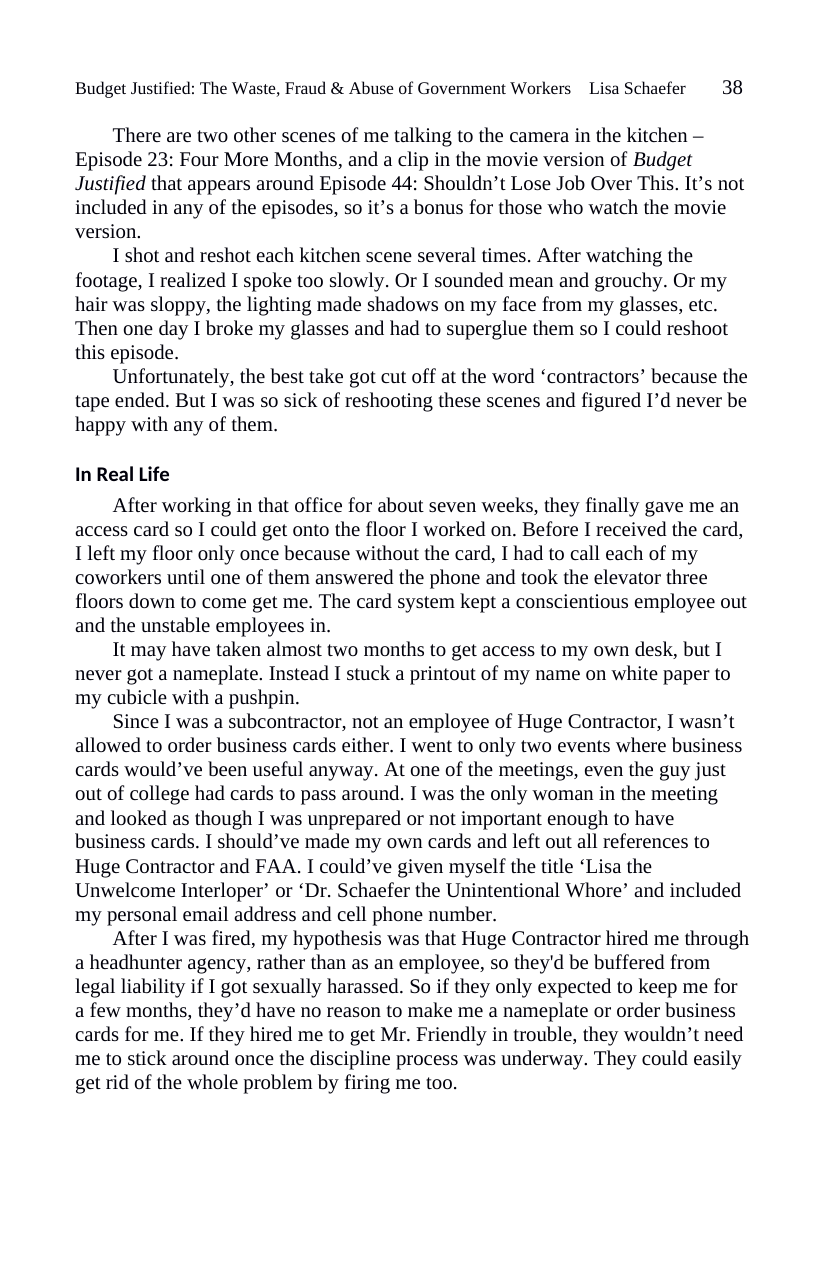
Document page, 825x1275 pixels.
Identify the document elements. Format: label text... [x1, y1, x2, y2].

text After working in that office for about seven weeks, they finally gave me an access card so I could get onto the floor I worked on. Before I received the card, I left my floor only once because without the card, I had to call each of my coworkers until one of them answered the phone and took the elevator three floors down to come get me. The card system kept a conscientious employee out and the unstable employees in. [75, 493, 750, 637]
text I shot and reshot each kitchen scene several times. After watching the footage, I realized I spoke too slowly. Or I sounded mean and grouchy. Or my hair was sloppy, the lighting made shadows on my face from my glasses, etc. Then one day I broke my glasses and had to superglue them so I could reshoot this episode. [75, 243, 750, 364]
text It may have taken almost two months to get access to my own desk, but I never got a nameplate. Instead I stuck a printout of my name on white paper to my cubicle with a pushpin. [75, 637, 750, 709]
text Since I was a subcontractor, not an employee of Huge Contractor, I wasn’t allowed to order business cards either. I went to only two events where business cards would’ve been useful anyway. At one of the meetings, even the guy just out of college had cards to pass around. I was the only woman in the meeting and looked as though I was unprepared or not important enough to have business cards. I should’ve made my own cards and left out all references to Huge Contractor and FAA. I could’ve given myself the title ‘Lisa the Unwelcome Interloper’ or ‘Dr. Schaefer the Unintentional Whore’ and included my personal email address and cell phone number. [75, 709, 750, 926]
text After I was fired, my hypothesis was that Huge Contractor hired me through a headhunter agency, rather than as an employee, so they'd be buffered from legal liability if I got sexually harassed. So if they only expected to keep me for a few months, they’d have no reason to make me a nameplate or order business cards for me. If they hired me to get Mr. Friendly in trouble, they wouldn’t need me to stick around once the discipline process was underway. They could easily get rid of the whole problem by firing me too. [75, 926, 750, 1094]
text Unfortunately, the best take got cut off at the word ‘contractors’ because the tape ended. But I was so sick of reshooting these scenes and figured I’d never be happy with any of them. [75, 364, 750, 436]
text There are two other scenes of me talking to the camera in the kitchen – Episode 23: Four More Months, and a clip in the movie version of Budget Justified that appears around Episode 44: Shouldn’t Lose Job Over This. It’s not included in any of the episodes, so it’s a bonus for those who watch the movie version. [75, 123, 750, 243]
subtitle In Real Life [75, 461, 750, 486]
